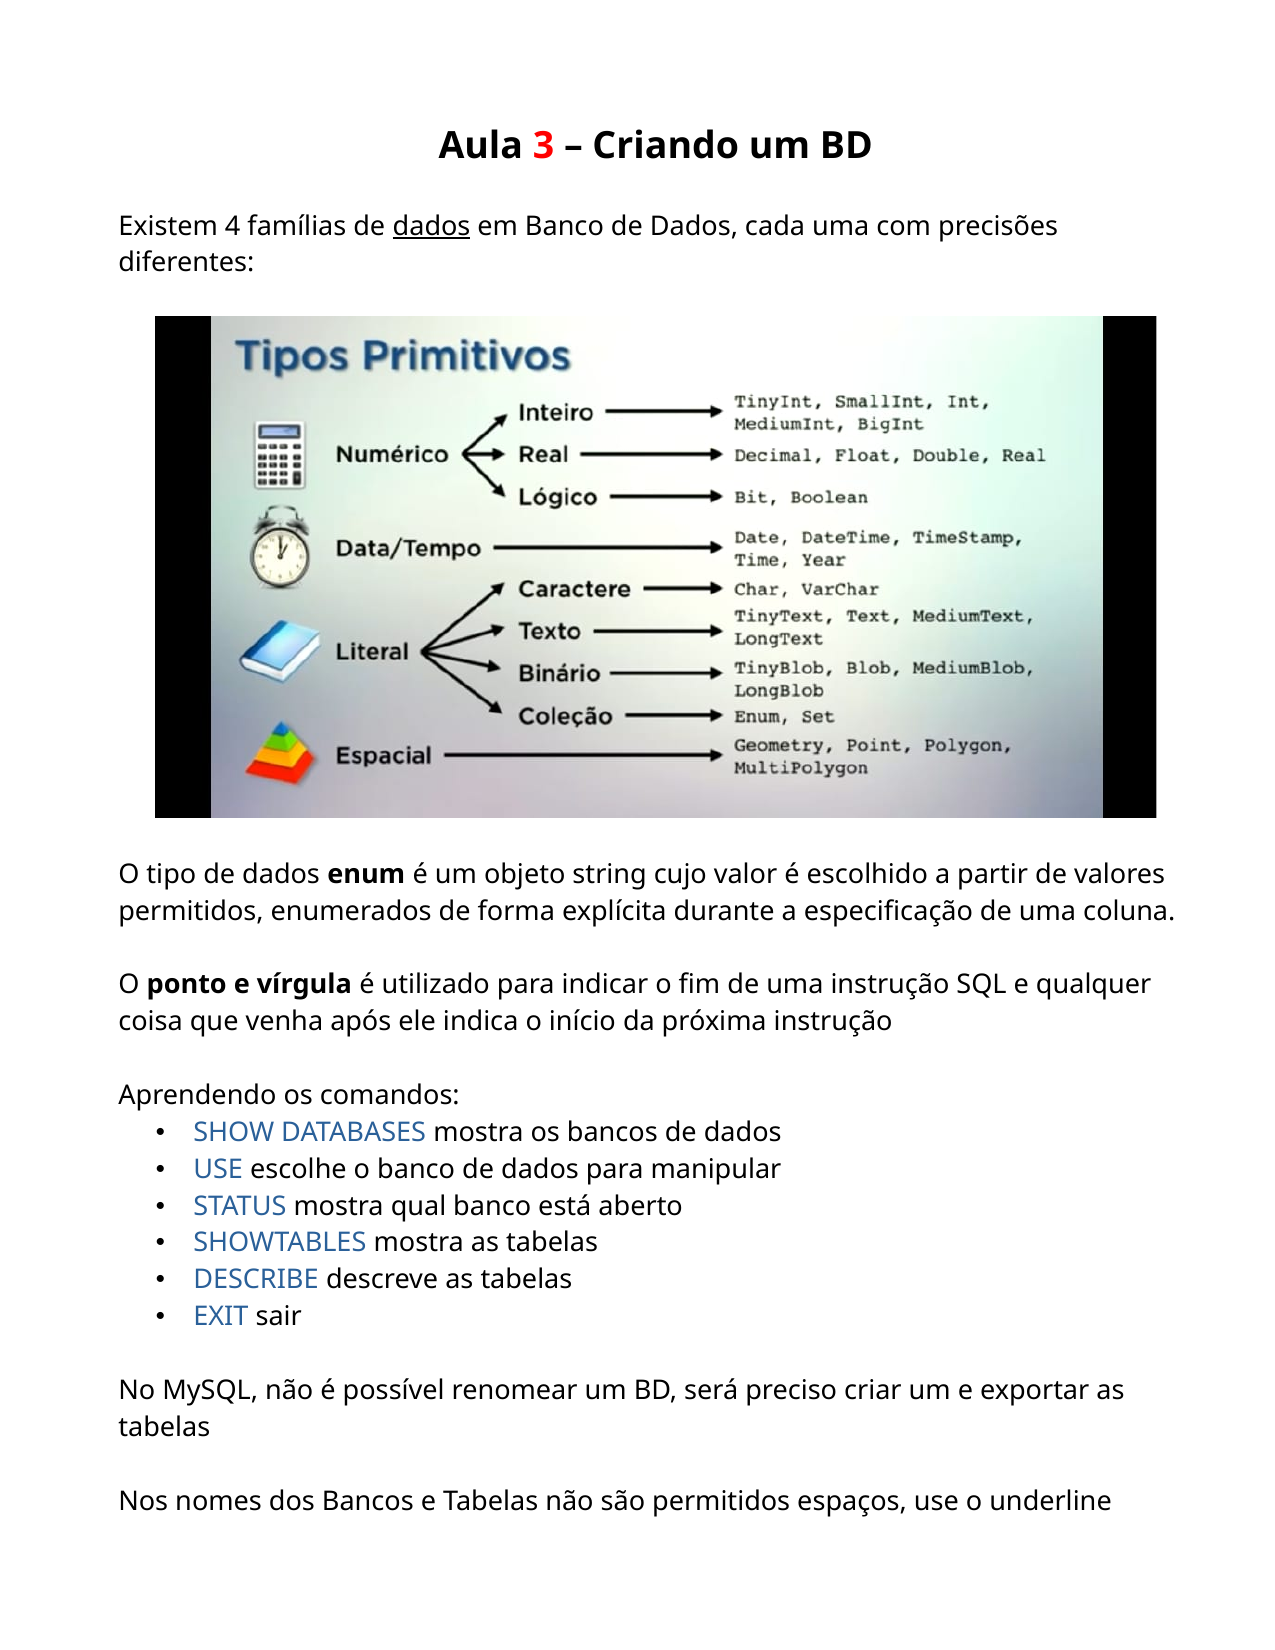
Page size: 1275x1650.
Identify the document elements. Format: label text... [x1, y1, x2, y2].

text O tipo de dados enum é um objeto string cujo valor é escolhido a partir de valores permitidos, enumerados de forma explícita durante a especificação de uma coluna. [118, 854, 1193, 928]
list EXIT sair [156, 1297, 1193, 1333]
list DESCRIBE descreve as tabelas [156, 1260, 1193, 1297]
list USE escolhe o banco de dados para manipular [156, 1149, 1193, 1186]
list STATUS mostra qual banco está aberto [156, 1186, 1193, 1223]
text No MySQL, não é possível renomear um BD, será preciso criar um e exportar as tabelas [118, 1370, 1193, 1444]
list SHOWTABLES mostra as tabelas [156, 1223, 1193, 1260]
text Aula 3 – Criando um BD [118, 118, 1193, 169]
text Nos nomes dos Bancos e Tabelas não são permitidos espaços, use o underline [118, 1481, 1193, 1518]
picture [155, 316, 1157, 818]
text Aprendendo os comandos: [118, 1075, 1193, 1112]
text O ponto e vírgula é utilizado para indicar o fim de uma instrução SQL e qualquer coisa que venha após ele indica o início da próxima instrução [118, 965, 1193, 1038]
list SHOW DATABASES mostra os bancos de dados [156, 1112, 1193, 1149]
text Existem 4 famílias de dados em Banco de Dados, cada uma com precisões diferentes: [118, 206, 1193, 280]
